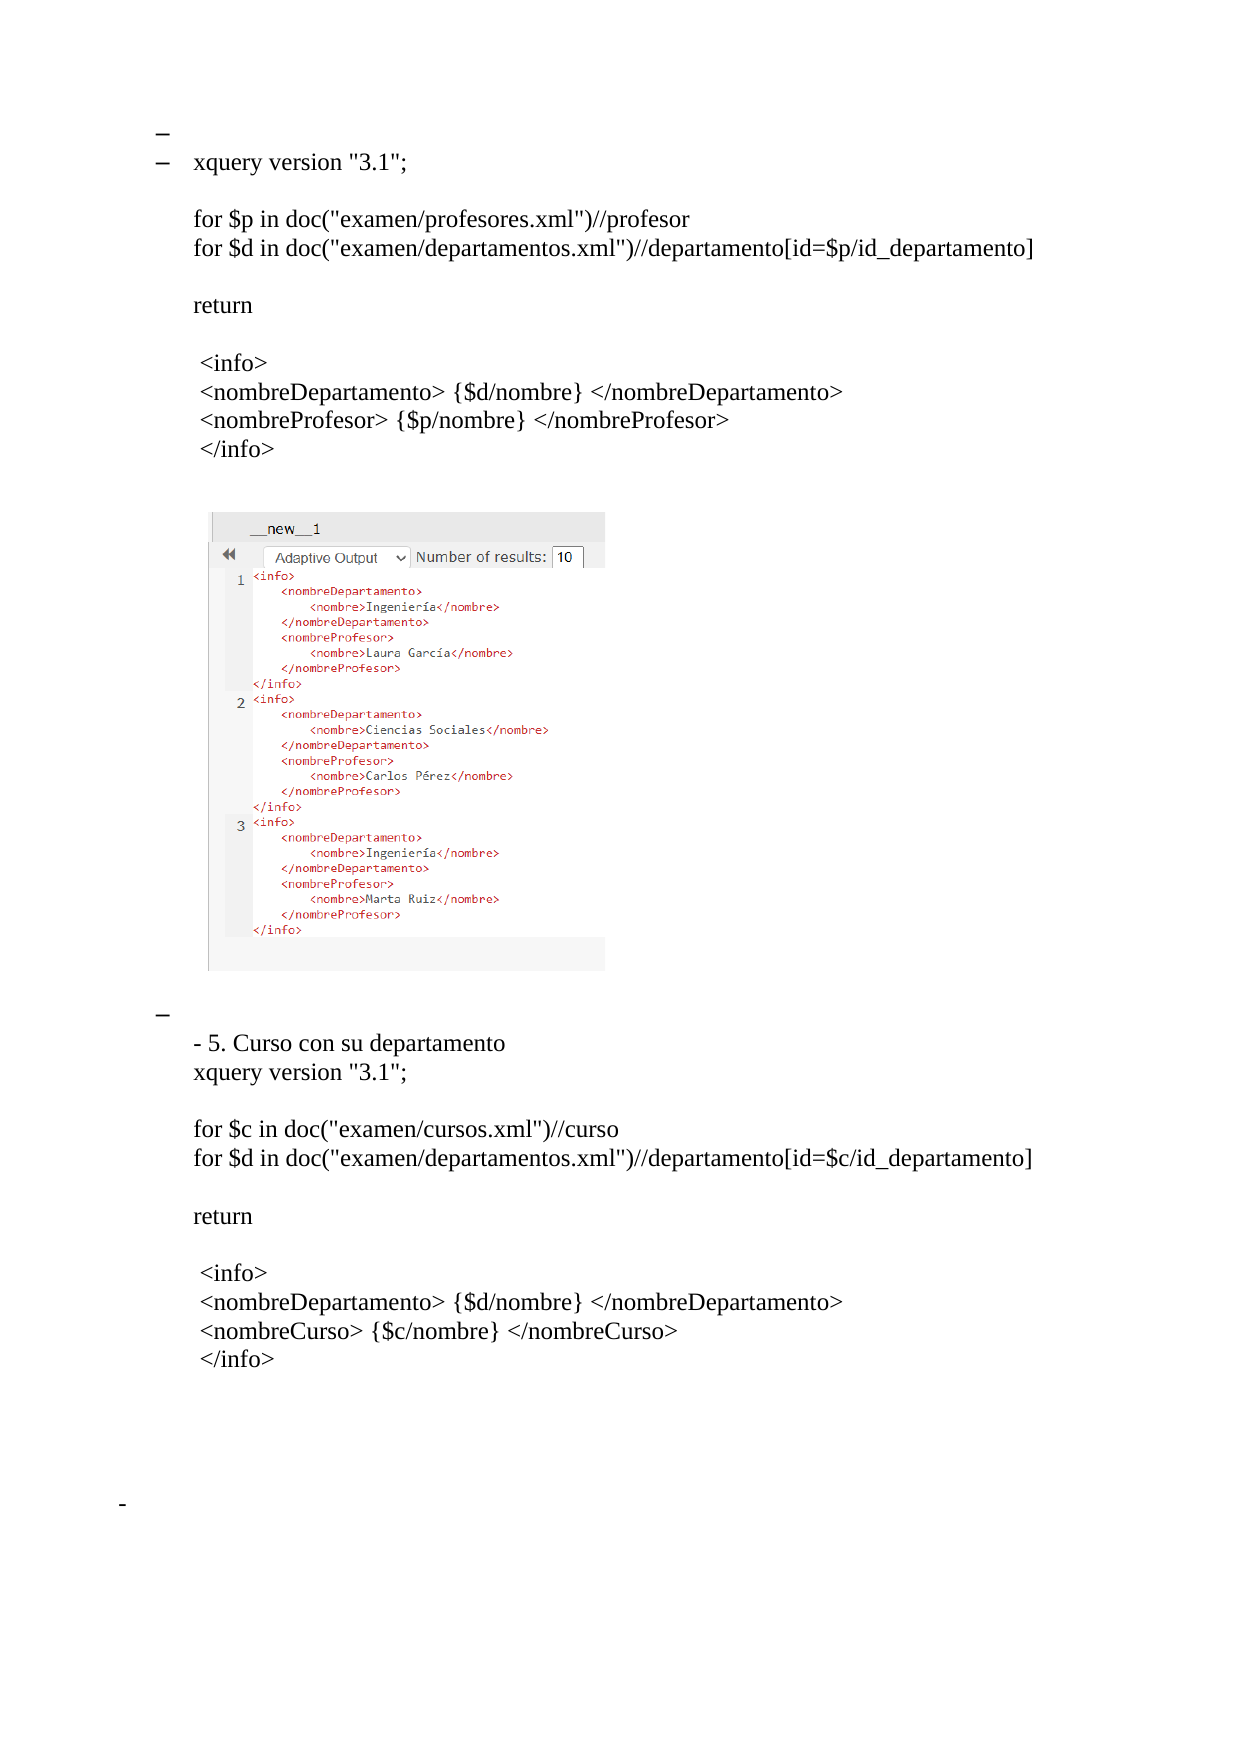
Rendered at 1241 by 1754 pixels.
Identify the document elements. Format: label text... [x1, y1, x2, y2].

list xquery version "3.1"; for $c in doc("examen/cursos.xml")//curso for $d in doc("examen/departamentos.xml")//departamento[id=$c/id_departamento] return <info> <nombreDepartamento> {$d/nombre} </nombreDepartamento> <nombreCurso> {$c/nombre} </nombreCurso> </info> [156, 1057, 1122, 1402]
list - 5. Curso con su departamento [156, 999, 1122, 1057]
list xquery version "3.1"; for $p in doc("examen/profesores.xml")//profesor for $d in doc("examen/departamentos.xml")//departamento[id=$p/id_departamento] return <info> <nombreDepartamento> {$d/nombre} </nombreDepartamento> <nombreProfesor> {$p/nombre} </nombreProfesor> </info> [156, 147, 1122, 999]
picture [205, 512, 606, 971]
text - [118, 1431, 1122, 1517]
